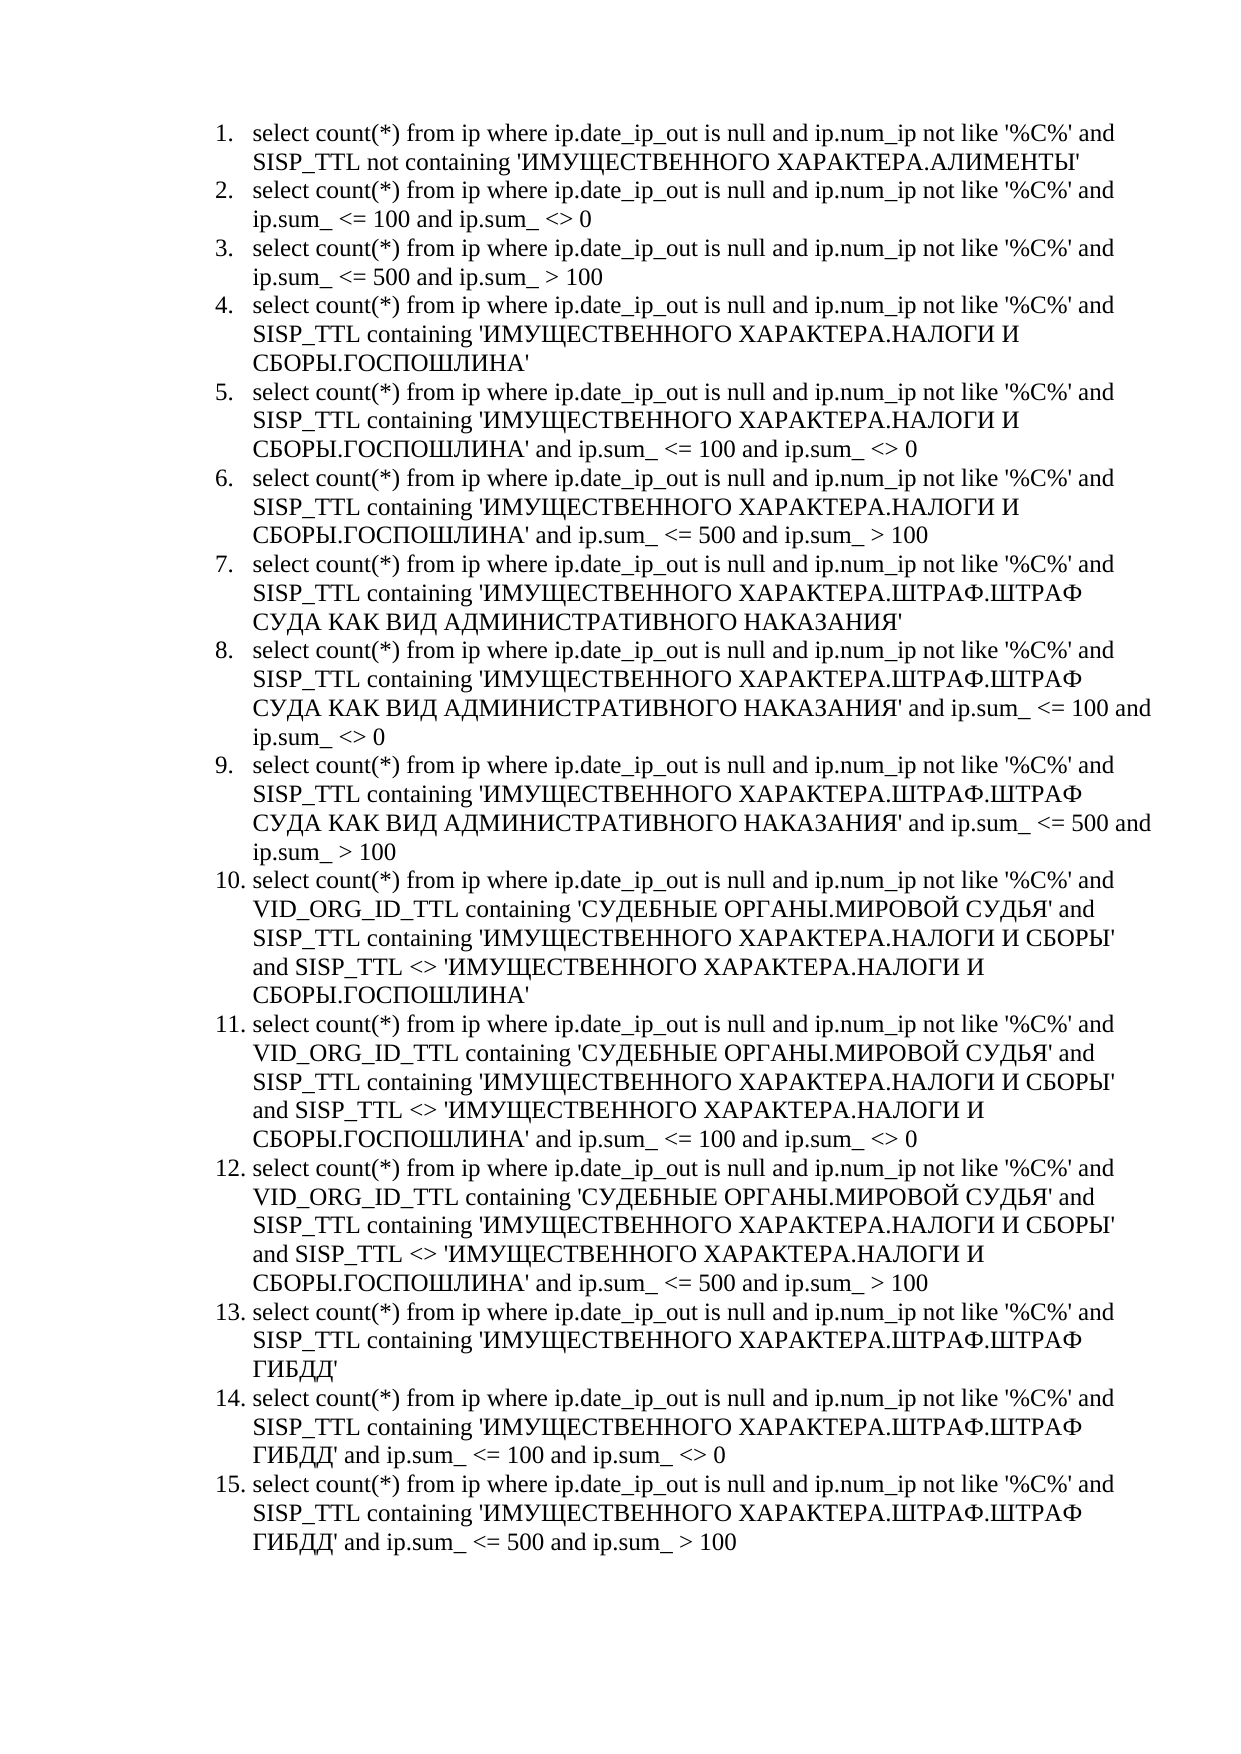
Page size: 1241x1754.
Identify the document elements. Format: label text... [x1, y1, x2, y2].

list select count(*) from ip where ip.date_ip_out is null and ip.num_ip not like '%С%' and VID_ORG_ID_TTL containing 'СУДЕБНЫЕ ОРГАНЫ.МИРОВОЙ СУДЬЯ' and SISP_TTL containing 'ИМУЩЕСТВЕННОГО ХАРАКТЕРА.НАЛОГИ И СБОРЫ' and SISP_TTL <> 'ИМУЩЕСТВЕННОГО ХАРАКТЕРА.НАЛОГИ И СБОРЫ.ГОСПОШЛИНА' and ip.sum_ <= 500 and ip.sum_ > 100 [215, 1153, 1152, 1297]
list select count(*) from ip where ip.date_ip_out is null and ip.num_ip not like '%С%' and SISP_TTL containing 'ИМУЩЕСТВЕННОГО ХАРАКТЕРА.НАЛОГИ И СБОРЫ.ГОСПОШЛИНА' [215, 291, 1152, 377]
list select count(*) from ip where ip.date_ip_out is null and ip.num_ip not like '%С%' and ip.sum_ <= 500 and ip.sum_ > 100 [215, 233, 1152, 291]
list select count(*) from ip where ip.date_ip_out is null and ip.num_ip not like '%С%' and SISP_TTL containing 'ИМУЩЕСТВЕННОГО ХАРАКТЕРА.ШТРАФ.ШТРАФ ГИБДД' and ip.sum_ <= 500 and ip.sum_ > 100 [215, 1469, 1152, 1556]
list select count(*) from ip where ip.date_ip_out is null and ip.num_ip not like '%С%' and SISP_TTL containing 'ИМУЩЕСТВЕННОГО ХАРАКТЕРА.ШТРАФ.ШТРАФ СУДА КАК ВИД АДМИНИСТРАТИВНОГО НАКАЗАНИЯ' and ip.sum_ <= 100 and ip.sum_ <> 0 [215, 636, 1152, 751]
list select count(*) from ip where ip.date_ip_out is null and ip.num_ip not like '%С%' and ip.sum_ <= 100 and ip.sum_ <> 0 [215, 176, 1152, 233]
list select count(*) from ip where ip.date_ip_out is null and ip.num_ip not like '%С%' and SISP_TTL containing 'ИМУЩЕСТВЕННОГО ХАРАКТЕРА.ШТРАФ.ШТРАФ СУДА КАК ВИД АДМИНИСТРАТИВНОГО НАКАЗАНИЯ' and ip.sum_ <= 500 and ip.sum_ > 100 [215, 751, 1152, 866]
list select count(*) from ip where ip.date_ip_out is null and ip.num_ip not like '%С%' and VID_ORG_ID_TTL containing 'СУДЕБНЫЕ ОРГАНЫ.МИРОВОЙ СУДЬЯ' and SISP_TTL containing 'ИМУЩЕСТВЕННОГО ХАРАКТЕРА.НАЛОГИ И СБОРЫ' and SISP_TTL <> 'ИМУЩЕСТВЕННОГО ХАРАКТЕРА.НАЛОГИ И СБОРЫ.ГОСПОШЛИНА' [215, 866, 1152, 1009]
list select count(*) from ip where ip.date_ip_out is null and ip.num_ip not like '%С%' and SISP_TTL containing 'ИМУЩЕСТВЕННОГО ХАРАКТЕРА.ШТРАФ.ШТРАФ СУДА КАК ВИД АДМИНИСТРАТИВНОГО НАКАЗАНИЯ' [215, 549, 1152, 636]
list select count(*) from ip where ip.date_ip_out is null and ip.num_ip not like '%С%' and SISP_TTL containing 'ИМУЩЕСТВЕННОГО ХАРАКТЕРА.ШТРАФ.ШТРАФ ГИБДД' and ip.sum_ <= 100 and ip.sum_ <> 0 [215, 1383, 1152, 1469]
list select count(*) from ip where ip.date_ip_out is null and ip.num_ip not like '%С%' and SISP_TTL containing 'ИМУЩЕСТВЕННОГО ХАРАКТЕРА.ШТРАФ.ШТРАФ ГИБДД' [215, 1297, 1152, 1383]
list select count(*) from ip where ip.date_ip_out is null and ip.num_ip not like '%С%' and SISP_TTL containing 'ИМУЩЕСТВЕННОГО ХАРАКТЕРА.НАЛОГИ И СБОРЫ.ГОСПОШЛИНА' and ip.sum_ <= 500 and ip.sum_ > 100 [215, 463, 1152, 549]
list select count(*) from ip where ip.date_ip_out is null and ip.num_ip not like '%С%' and SISP_TTL containing 'ИМУЩЕСТВЕННОГО ХАРАКТЕРА.НАЛОГИ И СБОРЫ.ГОСПОШЛИНА' and ip.sum_ <= 100 and ip.sum_ <> 0 [215, 377, 1152, 463]
list select count(*) from ip where ip.date_ip_out is null and ip.num_ip not like '%С%' and VID_ORG_ID_TTL containing 'СУДЕБНЫЕ ОРГАНЫ.МИРОВОЙ СУДЬЯ' and SISP_TTL containing 'ИМУЩЕСТВЕННОГО ХАРАКТЕРА.НАЛОГИ И СБОРЫ' and SISP_TTL <> 'ИМУЩЕСТВЕННОГО ХАРАКТЕРА.НАЛОГИ И СБОРЫ.ГОСПОШЛИНА' and ip.sum_ <= 100 and ip.sum_ <> 0 [215, 1009, 1152, 1153]
list select count(*) from ip where ip.date_ip_out is null and ip.num_ip not like '%С%' and SISP_TTL not containing 'ИМУЩЕСТВЕННОГО ХАРАКТЕРА.АЛИМЕНТЫ' [215, 118, 1152, 176]
